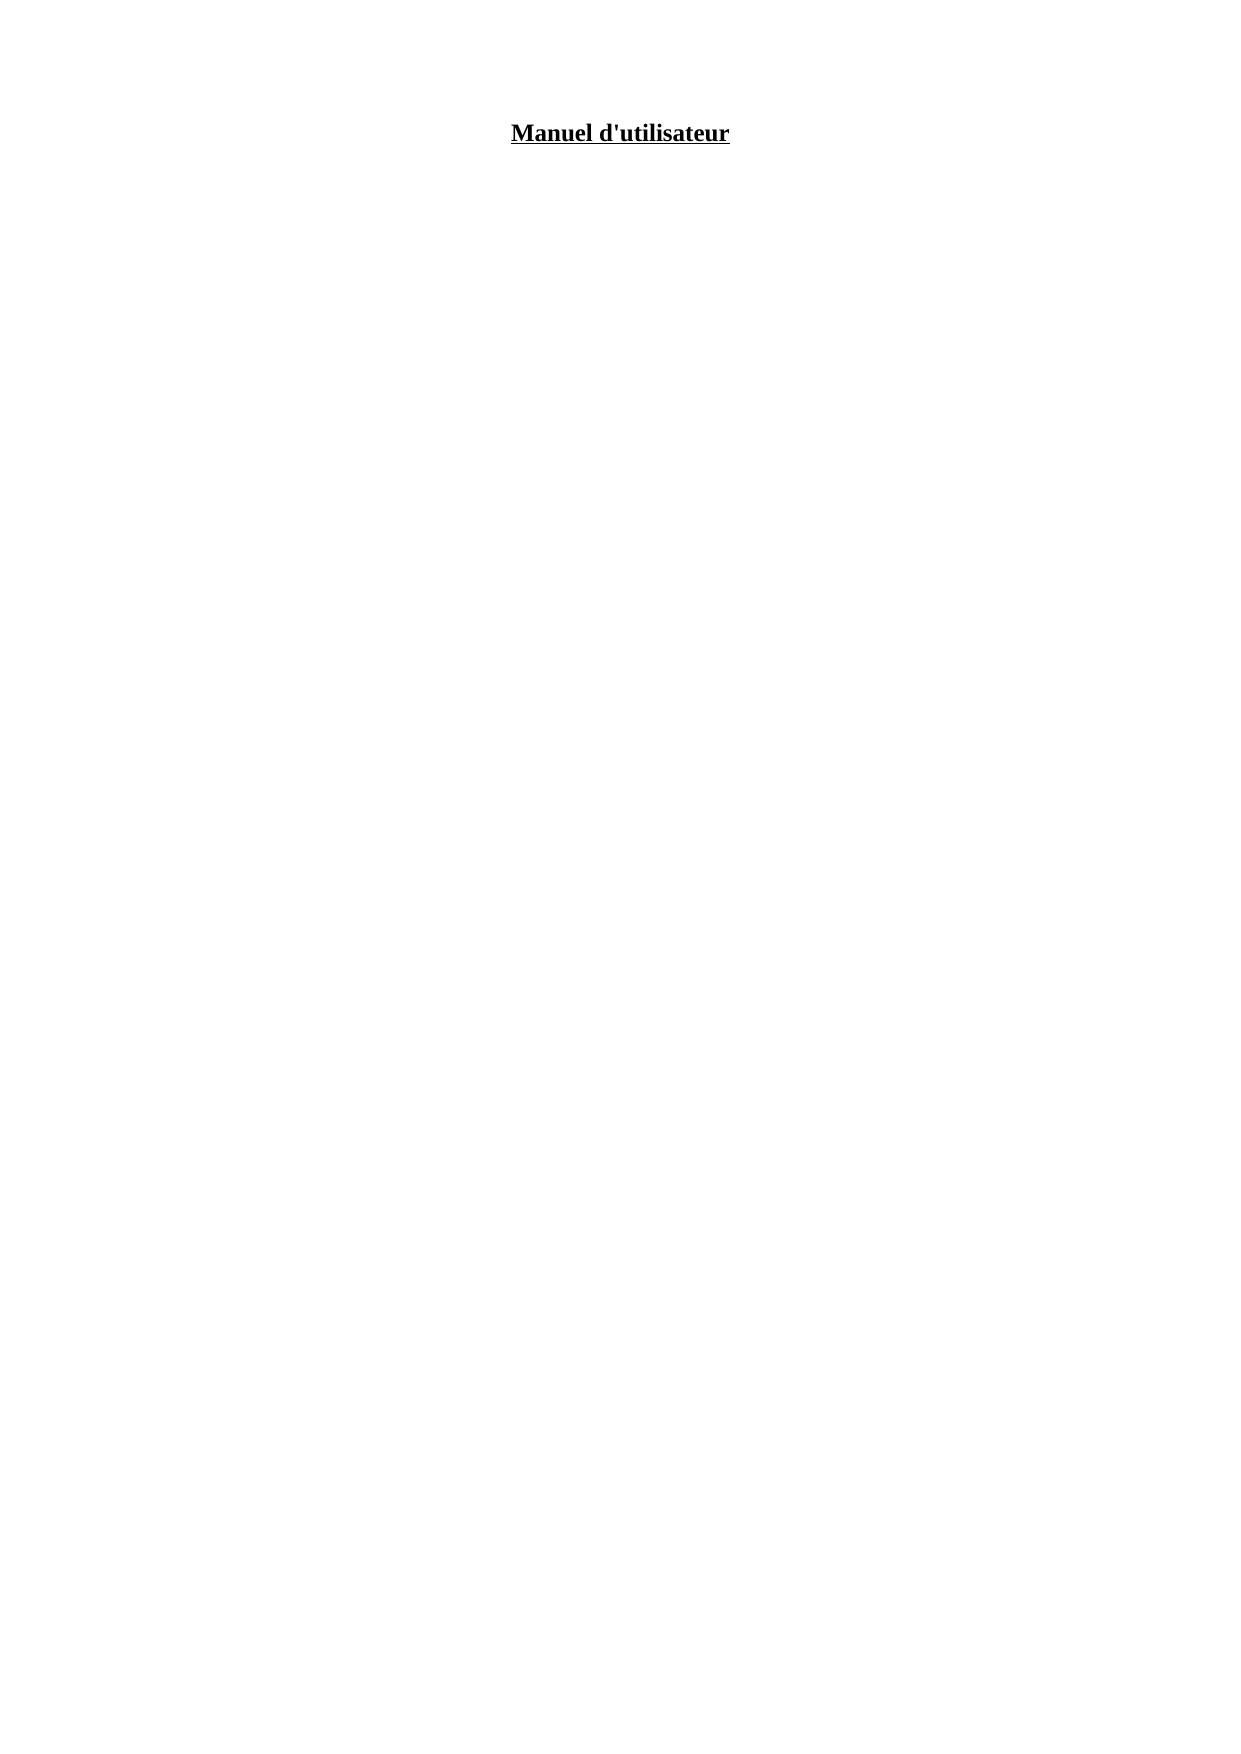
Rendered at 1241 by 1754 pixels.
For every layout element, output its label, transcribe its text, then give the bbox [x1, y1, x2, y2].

text Manuel d'utilisateur [118, 118, 1122, 147]
